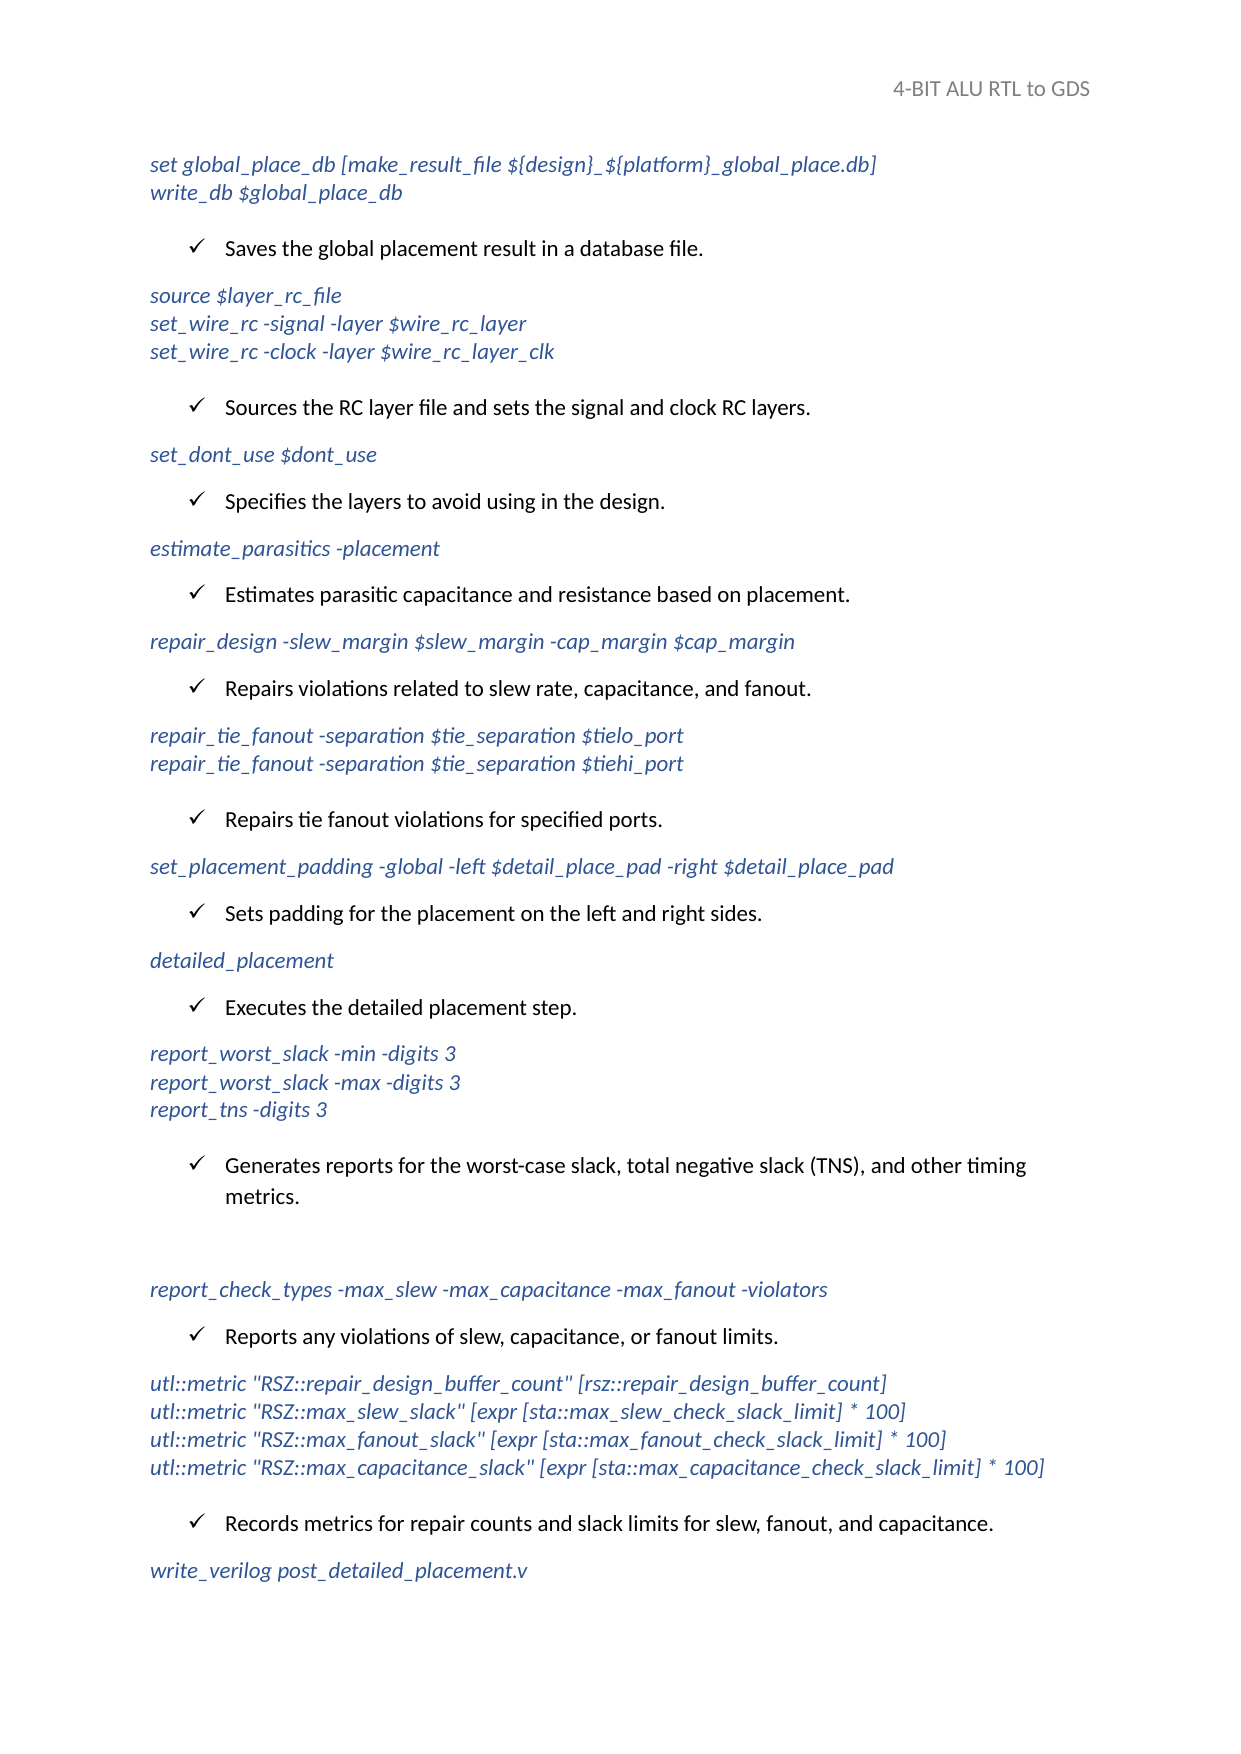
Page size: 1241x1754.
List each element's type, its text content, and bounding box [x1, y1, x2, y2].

text set_wire_rc -signal -layer $wire_rc_layer [150, 309, 1090, 337]
text utl::metric "RSZ::max_fanout_slack" [expr [sta::max_fanout_check_slack_limit] * 100] [150, 1425, 1090, 1453]
text utl::metric "RSZ::max_slew_slack" [expr [sta::max_slew_check_slack_limit] * 100] [150, 1397, 1090, 1425]
text write_verilog post_detailed_placement.v [150, 1556, 1090, 1584]
text set_placement_padding -global -left $detail_place_pad -right $detail_place_pad [150, 852, 1090, 880]
text report_check_types -max_slew -max_capacitance -max_fanout -violators [150, 1276, 1090, 1304]
list Sets padding for the placement on the left and right sides. [187, 899, 1090, 927]
text repair_tie_fanout -separation $tie_separation $tielo_port [150, 721, 1090, 749]
list Specifies the layers to avoid using in the design. [187, 487, 1090, 515]
list Repairs tie fanout violations for specified ports. [187, 805, 1090, 833]
list Reports any violations of slew, capacitance, or fanout limits. [187, 1322, 1090, 1351]
text set_dont_use $dont_use [150, 440, 1090, 468]
text set_wire_rc -clock -layer $wire_rc_layer_clk [150, 337, 1090, 365]
text estimate_parasitics -placement [150, 534, 1090, 562]
list Records metrics for repair counts and slack limits for slew, fanout, and capacitance. [187, 1509, 1090, 1537]
text write_db $global_place_db [150, 178, 1090, 206]
text set global_place_db [make_result_file ${design}_${platform}_global_place.db] [150, 150, 1090, 178]
list Saves the global placement result in a database file. [187, 234, 1090, 262]
list Executes the detailed placement step. [187, 993, 1090, 1021]
text report_worst_slack -max -digits 3 [150, 1068, 1090, 1096]
text detailed_placement [150, 946, 1090, 974]
text report_tns -digits 3 [150, 1096, 1090, 1124]
list Repairs violations related to slew rate, capacitance, and fanout. [187, 674, 1090, 702]
list Sources the RC layer file and sets the signal and clock RC layers. [187, 393, 1090, 421]
text utl::metric "RSZ::max_capacitance_slack" [expr [sta::max_capacitance_check_slack_limit] * 100] [150, 1453, 1090, 1481]
list Generates reports for the worst-case slack, total negative slack (TNS), and other timing metrics. [187, 1152, 1090, 1210]
text repair_tie_fanout -separation $tie_separation $tiehi_port [150, 749, 1090, 777]
list Estimates parasitic capacitance and resistance based on placement. [187, 581, 1090, 608]
text report_worst_slack -min -digits 3 [150, 1039, 1090, 1068]
text source $layer_rc_file [150, 281, 1090, 309]
text repair_design -slew_margin $slew_margin -cap_margin $cap_margin [150, 627, 1090, 655]
text utl::metric "RSZ::repair_design_buffer_count" [rsz::repair_design_buffer_count] [150, 1369, 1090, 1397]
